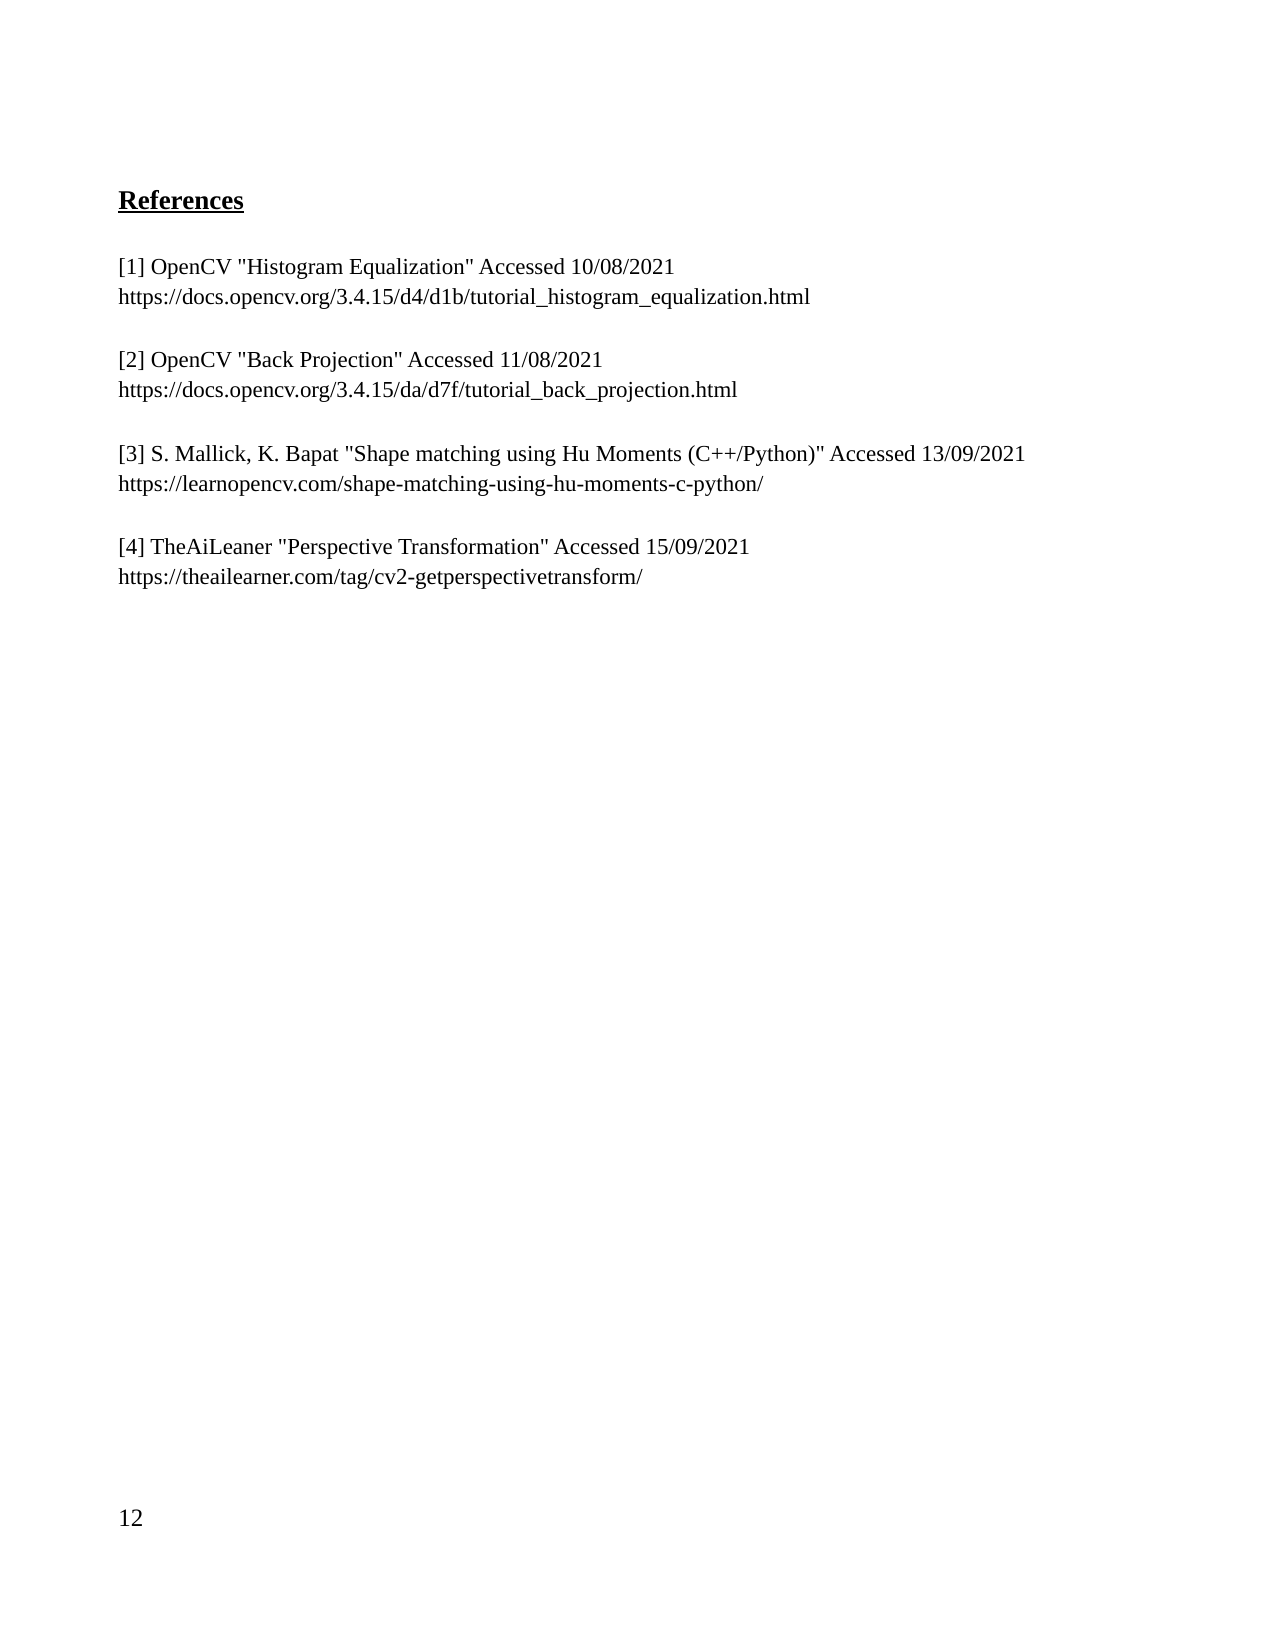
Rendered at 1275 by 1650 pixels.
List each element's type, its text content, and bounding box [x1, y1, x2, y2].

text https://docs.opencv.org/3.4.15/da/d7f/tutorial_back_projection.html [118, 377, 1157, 403]
text https://learnopencv.com/shape-matching-using-hu-moments-c-python/ [118, 470, 1157, 496]
text [1] OpenCV "Histogram Equalization" Accessed 10/08/2021 [118, 253, 1157, 279]
text https://docs.opencv.org/3.4.15/d4/d1b/tutorial_histogram_equalization.html [118, 283, 1157, 309]
text [3] S. Mallick, K. Bapat "Shape matching using Hu Moments (C++/Python)" Accessed 13/09/2021 [118, 440, 1157, 466]
text [2] OpenCV "Back Projection" Accessed 11/08/2021 [118, 346, 1157, 373]
text [4] TheAiLeaner "Perspective Transformation" Accessed 15/09/2021 [118, 533, 1157, 559]
text References [118, 184, 1157, 215]
text https://theailearner.com/tag/cv2-getperspectivetransform/ [118, 563, 1157, 590]
